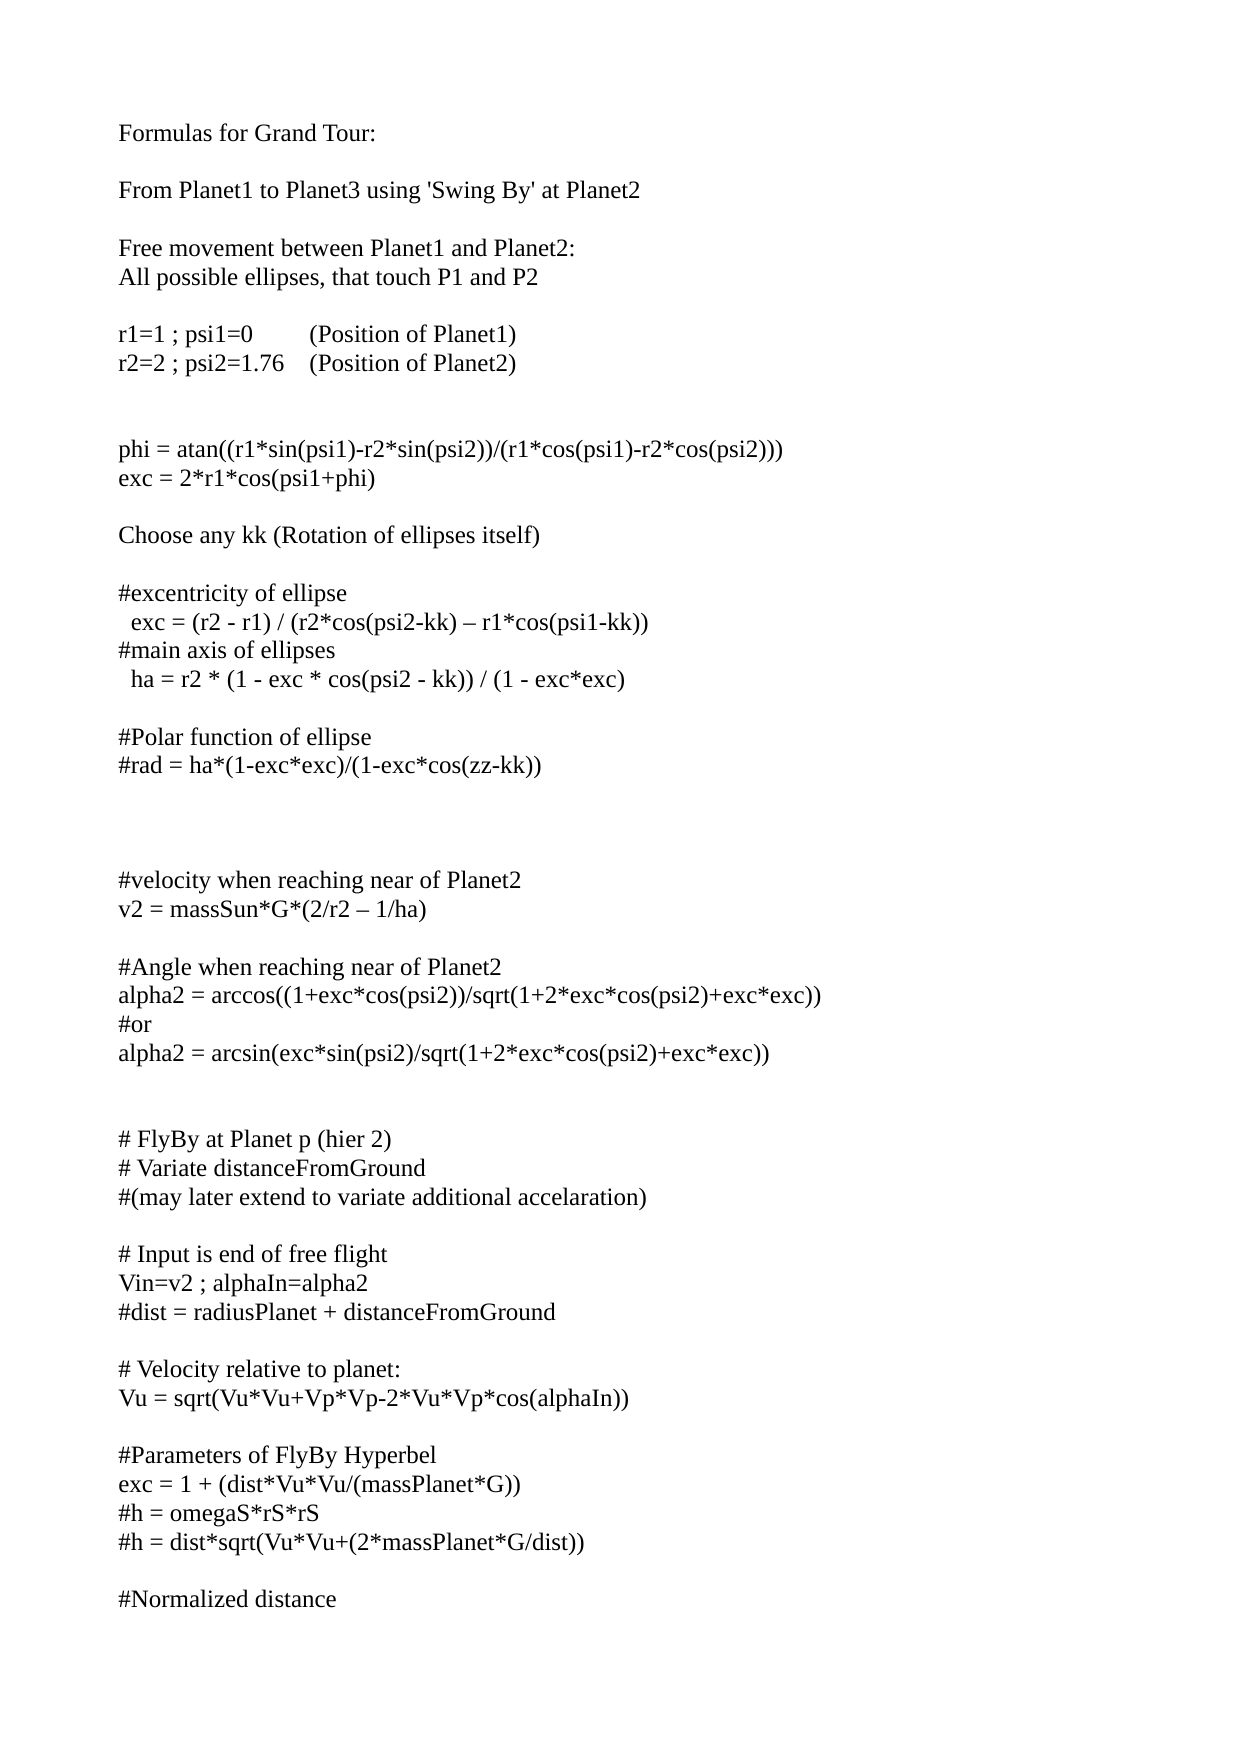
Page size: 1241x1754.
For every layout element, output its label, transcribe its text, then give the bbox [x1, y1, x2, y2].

text Vin=v2 ; alphaIn=alpha2 [118, 1268, 1122, 1297]
text ha = r2 * (1 - exc * cos(psi2 - kk)) / (1 - exc*exc) [118, 664, 1122, 693]
text exc = (r2 - r1) / (r2*cos(psi2-kk) – r1*cos(psi1-kk)) [118, 607, 1122, 636]
text Vu = sqrt(Vu*Vu+Vp*Vp-2*Vu*Vp*cos(alphaIn)) [118, 1383, 1122, 1412]
text #Polar function of ellipse [118, 722, 1122, 751]
text v2 = massSun*G*(2/r2 – 1/ha) [118, 894, 1122, 923]
text All possible ellipses, that touch P1 and P2 [118, 262, 1122, 291]
text #or [118, 1009, 1122, 1038]
text # Variate distanceFromGround [118, 1153, 1122, 1182]
text #h = omegaS*rS*rS [118, 1498, 1122, 1527]
text #h = dist*sqrt(Vu*Vu+(2*massPlanet*G/dist)) [118, 1527, 1122, 1556]
text #velocity when reaching near of Planet2 [118, 866, 1122, 894]
text r2=2 ; psi2=1.76 (Position of Planet2) [118, 348, 1122, 377]
text alpha2 = arcsin(exc*sin(psi2)/sqrt(1+2*exc*cos(psi2)+exc*exc)) [118, 1038, 1122, 1067]
text #Angle when reaching near of Planet2 [118, 952, 1122, 981]
text phi = atan((r1*sin(psi1)-r2*sin(psi2))/(r1*cos(psi1)-r2*cos(psi2))) [118, 434, 1122, 463]
text From Planet1 to Planet3 using 'Swing By' at Planet2 [118, 176, 1122, 204]
text alpha2 = arccos((1+exc*cos(psi2))/sqrt(1+2*exc*cos(psi2)+exc*exc)) [118, 981, 1122, 1009]
text #(may later extend to variate additional accelaration) [118, 1182, 1122, 1211]
text r1=1 ; psi1=0 (Position of Planet1) [118, 319, 1122, 348]
text Formulas for Grand Tour: [118, 118, 1122, 147]
text exc = 1 + (dist*Vu*Vu/(massPlanet*G)) [118, 1469, 1122, 1498]
text #Normalized distance [118, 1584, 1122, 1613]
text #rad = ha*(1-exc*exc)/(1-exc*cos(zz-kk)) [118, 751, 1122, 779]
text Free movement between Planet1 and Planet2: [118, 233, 1122, 262]
text Choose any kk (Rotation of ellipses itself) [118, 521, 1122, 549]
text #dist = radiusPlanet + distanceFromGround [118, 1297, 1122, 1326]
text # Input is end of free flight [118, 1239, 1122, 1268]
text exc = 2*r1*cos(psi1+phi) [118, 463, 1122, 492]
text # Velocity relative to planet: [118, 1354, 1122, 1383]
text # FlyBy at Planet p (hier 2) [118, 1124, 1122, 1153]
text #excentricity of ellipse [118, 578, 1122, 607]
text #main axis of ellipses [118, 636, 1122, 664]
text #Parameters of FlyBy Hyperbel [118, 1441, 1122, 1469]
